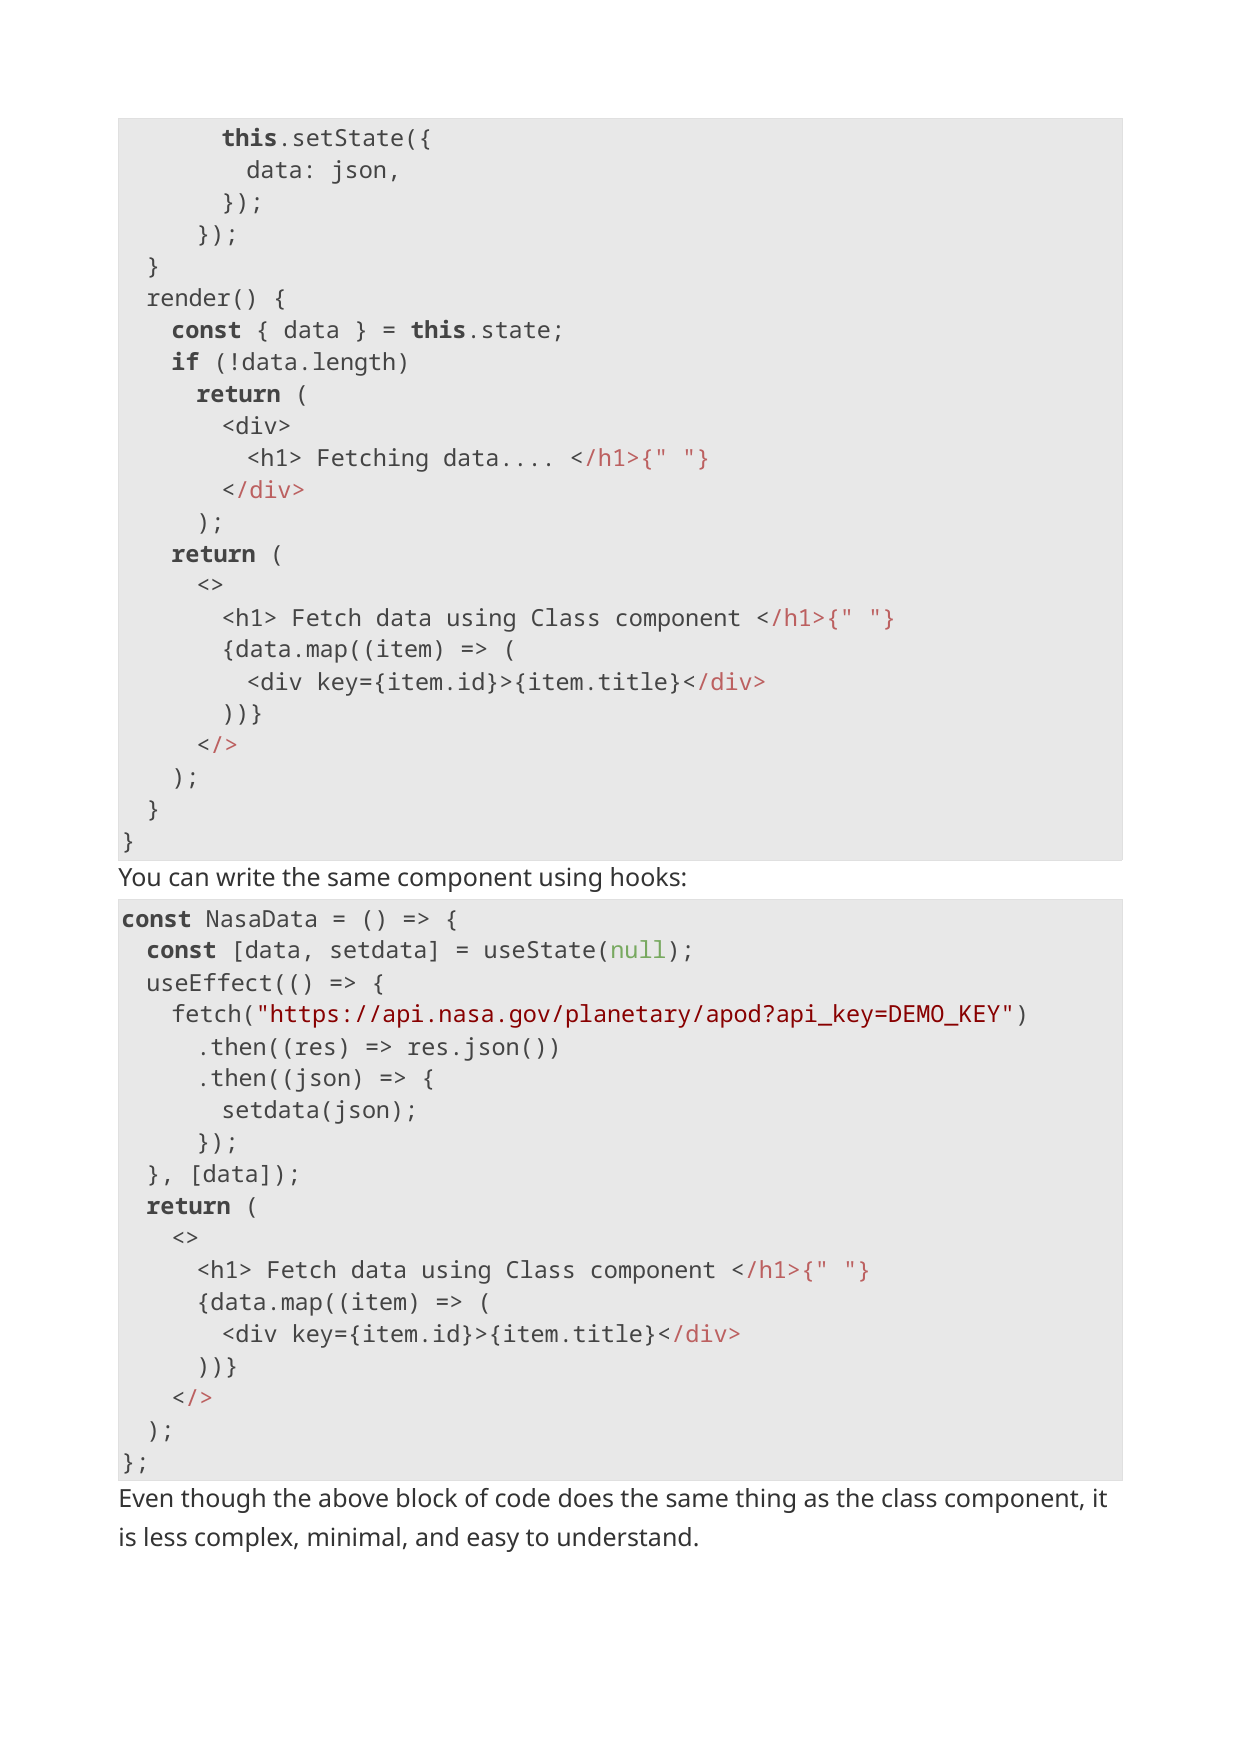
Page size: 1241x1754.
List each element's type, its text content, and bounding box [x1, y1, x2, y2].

text if (!data.length) [119, 342, 1122, 374]
text ); [119, 502, 1122, 534]
text return ( [119, 374, 1122, 406]
text <div> [119, 406, 1122, 438]
text You can write the same component using hooks: [118, 861, 1122, 894]
text Even though the above block of code does the same thing as the class component, it is less complex, minimal, and easy to understand. [118, 1481, 1122, 1554]
text <div key={item.id}>{item.title}</div> [119, 1314, 1122, 1347]
text .then((json) => { [119, 1059, 1122, 1091]
text const { data } = this.state; [119, 310, 1122, 342]
text }); [119, 1123, 1122, 1155]
text }); [119, 182, 1122, 214]
text return ( [119, 534, 1122, 566]
text {data.map((item) => ( [119, 1283, 1122, 1314]
text fetch("https://api.nasa.gov/planetary/apod?api_key=DEMO_KEY") [119, 995, 1122, 1027]
text ); [119, 758, 1122, 790]
text </> [119, 1378, 1122, 1411]
text {data.map((item) => ( [119, 630, 1122, 662]
text }; [119, 1442, 1122, 1480]
text <div key={item.id}>{item.title}</div> [119, 662, 1122, 694]
text </div> [119, 470, 1122, 502]
text }); [119, 214, 1122, 246]
text ))} [119, 694, 1122, 726]
text <h1> Fetch data using Class component </h1>{" "} [119, 598, 1122, 630]
text render() { [119, 278, 1122, 310]
text setdata(json); [119, 1091, 1122, 1123]
text <h1> Fetch data using Class component </h1>{" "} [119, 1251, 1122, 1283]
text ))} [119, 1347, 1122, 1378]
text this.setState({ [119, 119, 1122, 150]
text <> [119, 566, 1122, 598]
text data: json, [119, 150, 1122, 182]
text const NasaData = () => { [119, 900, 1122, 931]
text <> [119, 1219, 1122, 1251]
text return ( [119, 1187, 1122, 1219]
text </> [119, 726, 1122, 758]
text <h1> Fetching data.... </h1>{" "} [119, 438, 1122, 470]
text } [119, 246, 1122, 278]
text } [119, 822, 1122, 860]
text ); [119, 1411, 1122, 1442]
text }, [data]); [119, 1155, 1122, 1187]
text useEffect(() => { [119, 963, 1122, 995]
text const [data, setdata] = useState(null); [119, 931, 1122, 963]
text .then((res) => res.json()) [119, 1027, 1122, 1059]
text } [119, 790, 1122, 822]
